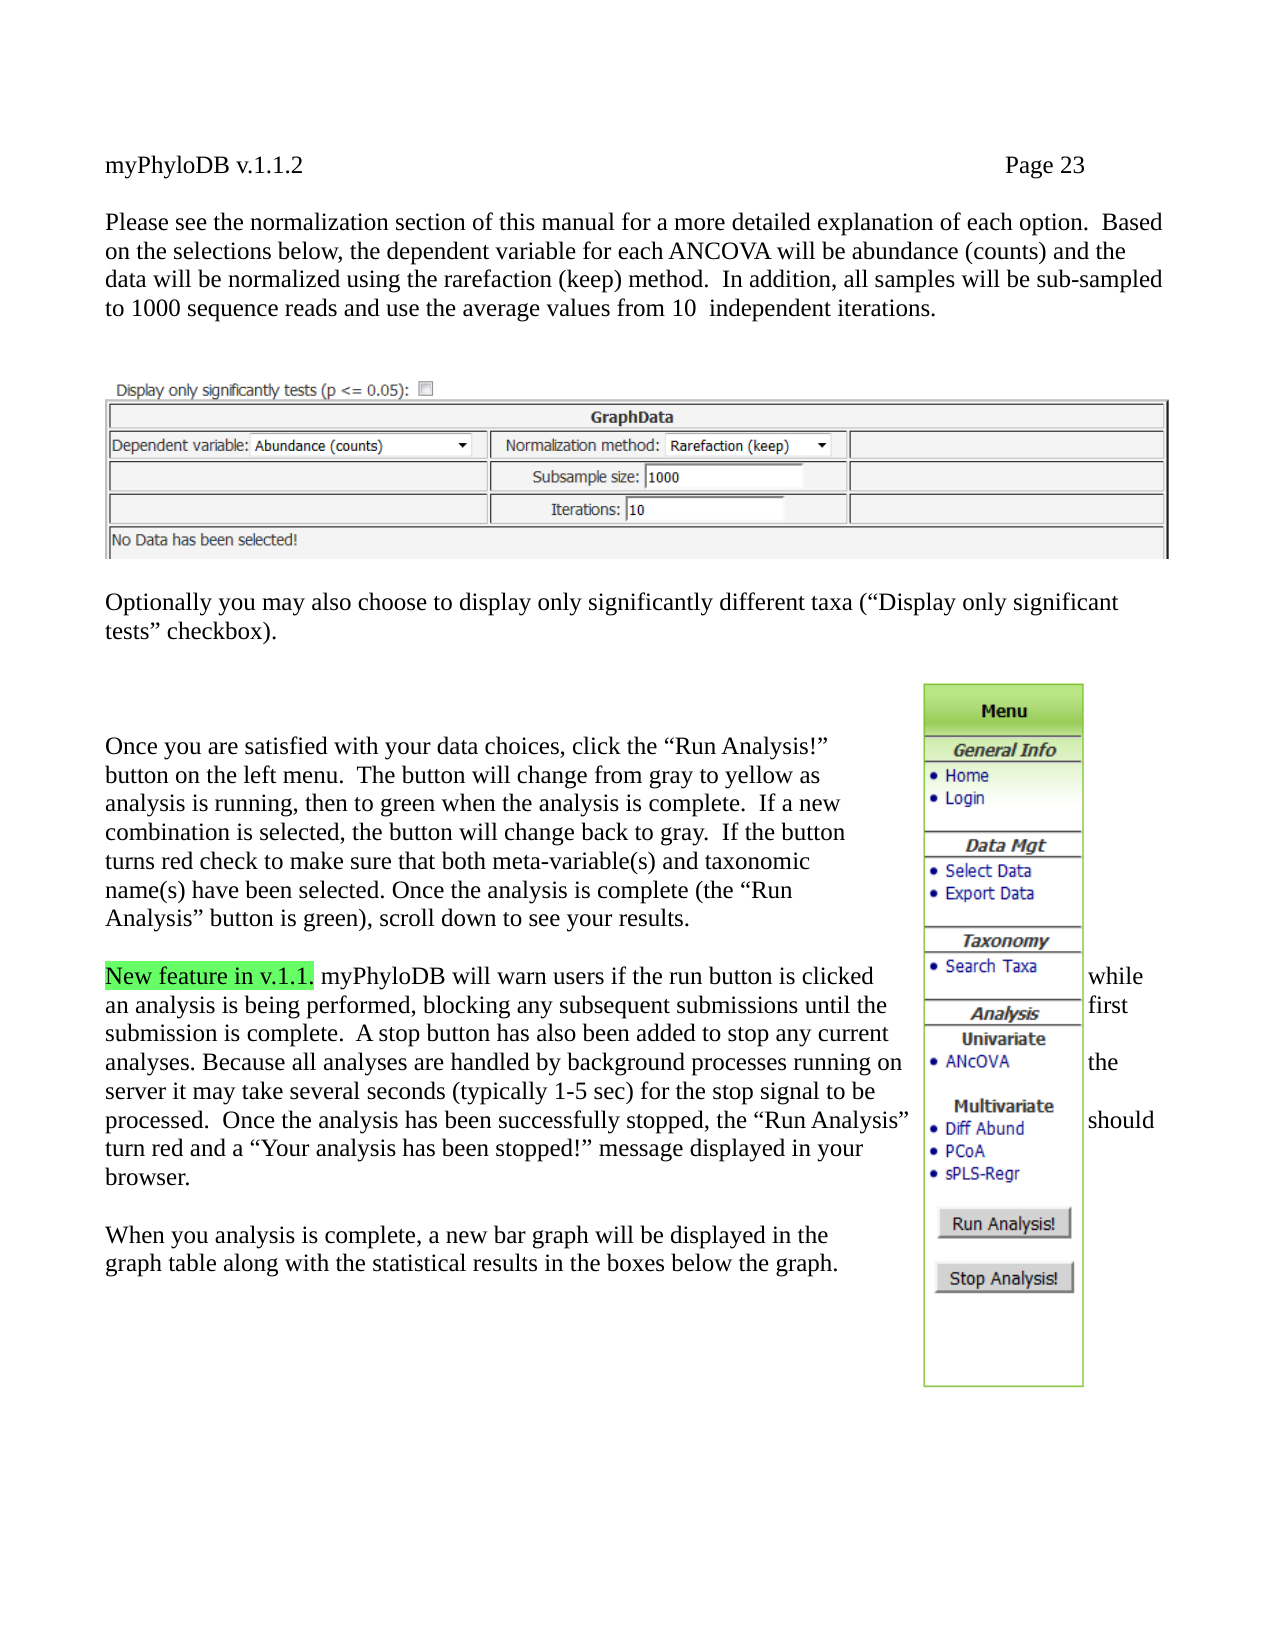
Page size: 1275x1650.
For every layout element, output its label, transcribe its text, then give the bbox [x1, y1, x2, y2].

text Please see the normalization section of this manual for a more detailed explanation of each option. Based on the selections below, the dependent variable for each ANCOVA will be abundance (counts) and the data will be normalized using the rarefaction (keep) method. In addition, all samples will be sub-sampled to 1000 sequence reads and use the average values from 10 independent iterations. [105, 207, 1170, 322]
text Once you are satisfied with your data choices, click the “Run Analysis!” button on the left menu. The button will change from gray to yellow as analysis is running, then to green when the analysis is complete. If a new combination is selected, the button will change back to gray. If the button turns red check to make sure that both meta-variable(s) and taxonomic name(s) have been selected. Once the analysis is complete (the “Run Analysis” button is green), scroll down to see your results. [105, 731, 886, 932]
picture [921, 681, 1088, 1390]
text New feature in v.1.1. myPhyloDB will warn users if the run button is clicked while an analysis is being performed, blocking any subsequent submissions until the first submission is complete. A stop button has also been added to stop any current analyses. Because all analyses are handled by background processes running on the server it may take several seconds (typically 1-5 sec) for the stop signal to be processed. Once the analysis has been successfully stopped, the “Run Analysis” should turn red and a “Your analysis has been stopped!” message displayed in your browser. [105, 961, 921, 1191]
text When you analysis is complete, a new bar graph will be displayed in the graph table along with the statistical results in the boxes below the graph. [105, 1220, 886, 1277]
picture [105, 379, 1170, 559]
text New feature in v.1.1. myPhyloDB will warn users if the run button is clicked while an analysis is being performed, blocking any subsequent submissions until the first submission is complete. A stop button has also been added to stop any current analyses. Because all analyses are handled by background processes running on the server it may take several seconds (typically 1-5 sec) for the stop signal to be processed. Once the analysis has been successfully stopped, the “Run Analysis” should turn red and a “Your analysis has been stopped!” message displayed in your browser. [1088, 961, 1170, 1191]
text Optionally you may also choose to display only significantly different taxa (“Display only significant tests” checkbox). [105, 587, 1170, 645]
